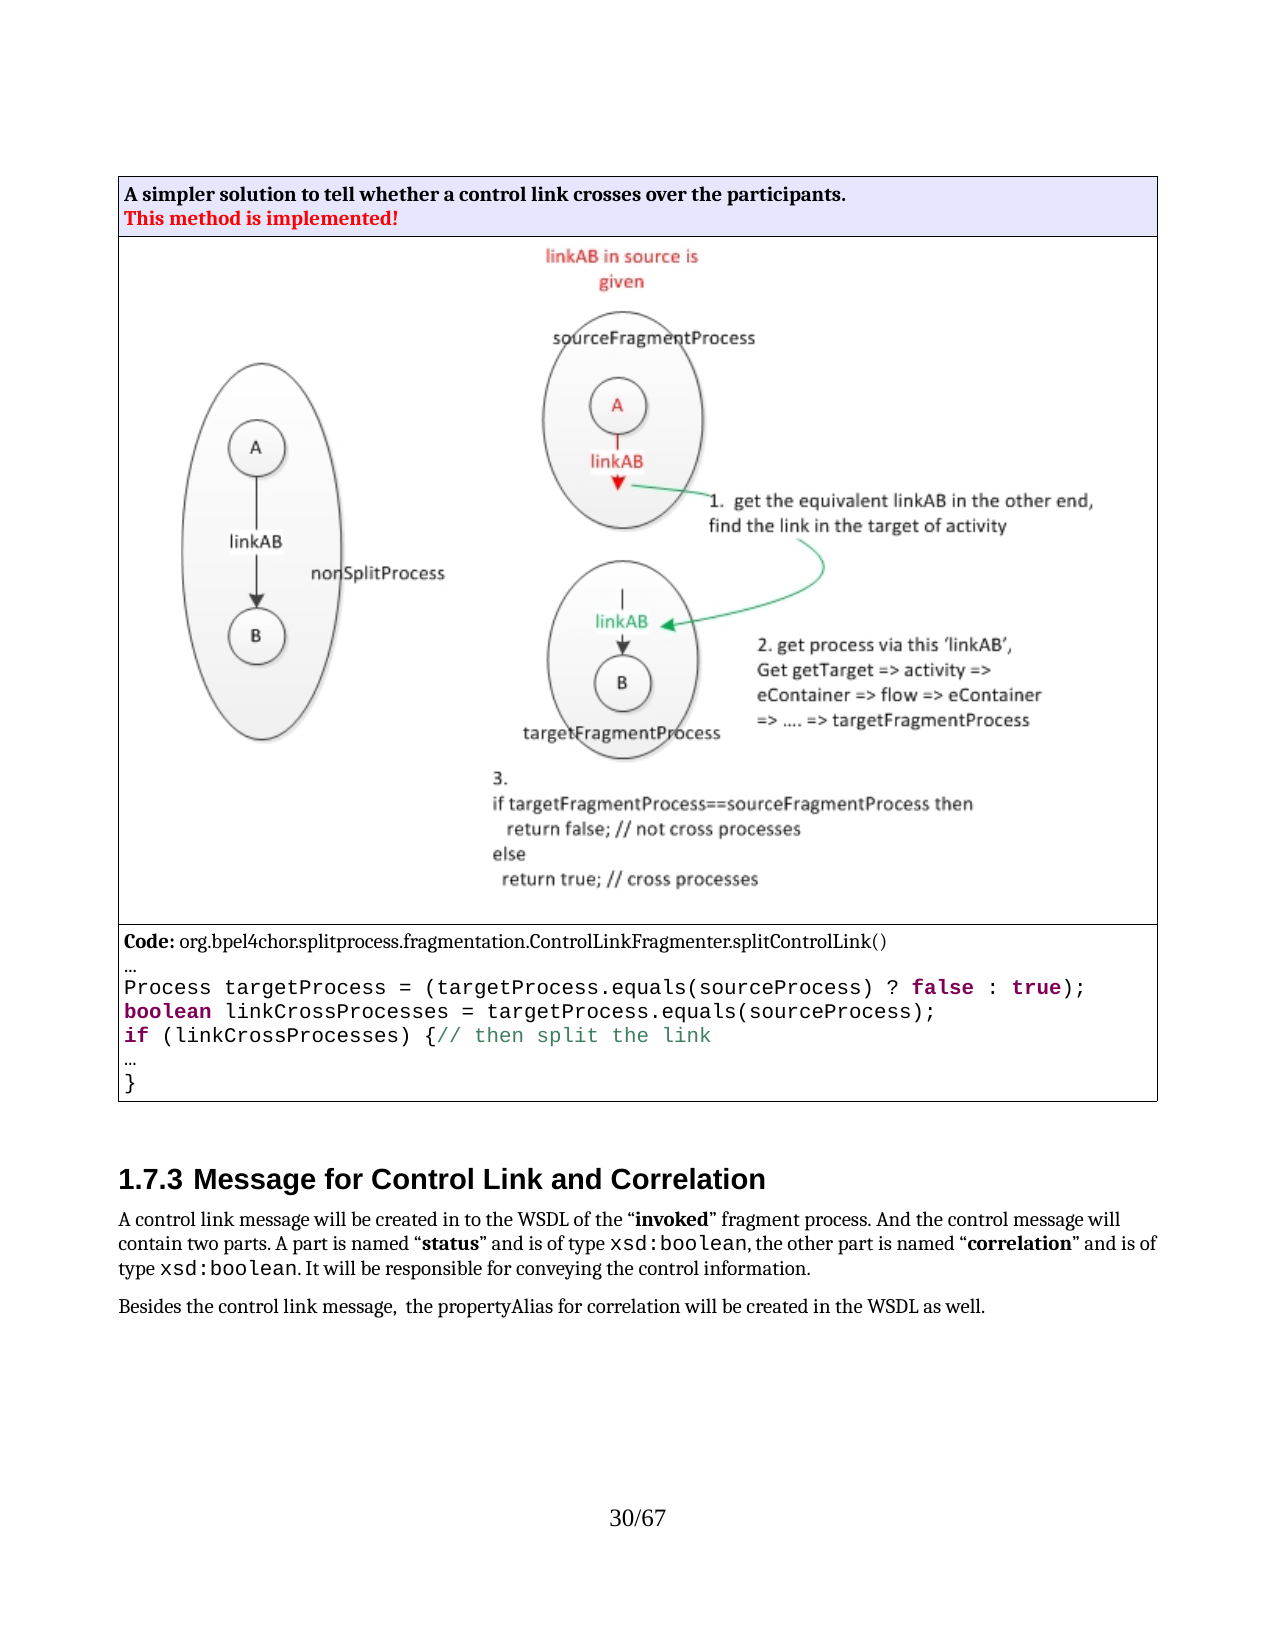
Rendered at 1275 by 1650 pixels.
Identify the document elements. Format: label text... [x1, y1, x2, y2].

text A control link message will be created in to the WSDL of the “invoked” fragment process. And the control message will contain two parts. A part is named “status” and is of type xsd:boolean, the other part is named “correlation” and is of type xsd:boolean. It will be responsible for conveying the control information. [118, 1208, 1157, 1282]
table_cell [119, 237, 1157, 923]
text Besides the control link message, the propertyAlias for correlation will be created in the WSDL as well. [118, 1294, 1157, 1318]
table_header A simpler solution to tell whether a control link crosses over the participants. This method is implemented! [119, 177, 1157, 236]
picture [181, 241, 1094, 891]
subtitle Message for Control Link and Correlation [118, 1163, 1157, 1195]
table_cell Code: org.bpel4chor.splitprocess.fragmentation.ControlLinkFragmenter.splitControlLink() ... Process targetProcess = (targetProcess.equals(sourceProcess) ? false : true); boolean linkCrossProcesses = targetProcess.equals(sourceProcess); if (linkCrossProcesses) {// then split the link … } [119, 925, 1157, 1101]
